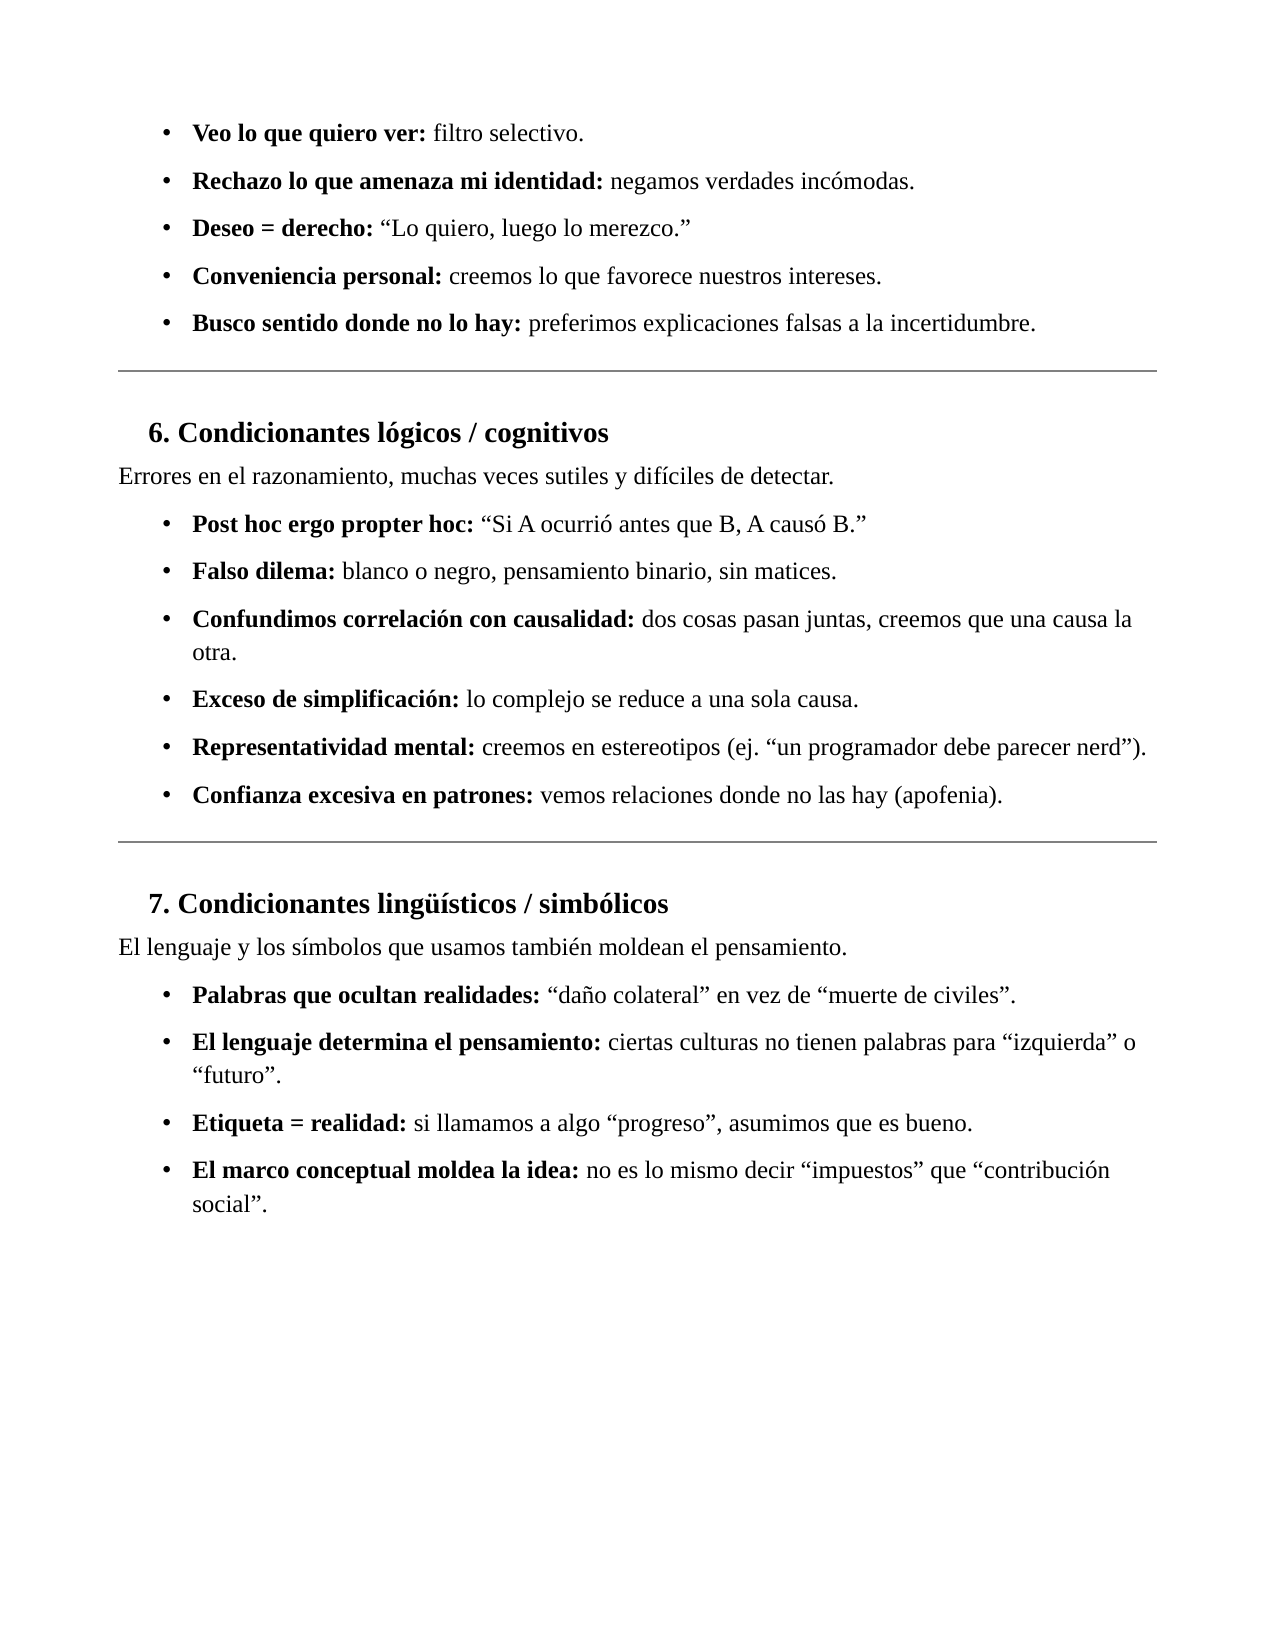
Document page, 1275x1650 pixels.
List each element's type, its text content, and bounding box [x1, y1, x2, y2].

list Falso dilema: blanco o negro, pensamiento binario, sin matices. [162, 556, 1157, 585]
list Representatividad mental: creemos en estereotipos (ej. “un programador debe parecer nerd”). [162, 732, 1157, 761]
subtitle 🔹 7. Condicionantes lingüísticos / simbólicos [118, 886, 1157, 920]
list Busco sentido donde no lo hay: preferimos explicaciones falsas a la incertidumbre. [162, 308, 1157, 337]
list Rechazo lo que amenaza mi identidad: negamos verdades incómodas. [162, 166, 1157, 194]
list Post hoc ergo propter hoc: “Si A ocurrió antes que B, A causó B.” [162, 509, 1157, 537]
subtitle 🔹 6. Condicionantes lógicos / cognitivos [118, 415, 1157, 448]
text El lenguaje y los símbolos que usamos también moldean el pensamiento. [118, 932, 1157, 961]
text Errores en el razonamiento, muchas veces sutiles y difíciles de detectar. [118, 461, 1157, 490]
list El marco conceptual moldea la idea: no es lo mismo decir “impuestos” que “contribución social”. [162, 1156, 1157, 1217]
list Etiqueta = realidad: si llamamos a algo “progreso”, asumimos que es bueno. [162, 1108, 1157, 1137]
list Conveniencia personal: creemos lo que favorece nuestros intereses. [162, 261, 1157, 290]
list El lenguaje determina el pensamiento: ciertas culturas no tienen palabras para “izquierda” o “futuro”. [162, 1027, 1157, 1089]
list Confundimos correlación con causalidad: dos cosas pasan juntas, creemos que una causa la otra. [162, 604, 1157, 666]
list Veo lo que quiero ver: filtro selectivo. [162, 118, 1157, 147]
list Palabras que ocultan realidades: “daño colateral” en vez de “muerte de civiles”. [162, 980, 1157, 1008]
list Confianza excesiva en patrones: vemos relaciones donde no las hay (apofenia). [162, 780, 1157, 808]
list Exceso de simplificación: lo complejo se reduce a una sola causa. [162, 684, 1157, 713]
list Deseo = derecho: “Lo quiero, luego lo merezco.” [162, 213, 1157, 242]
